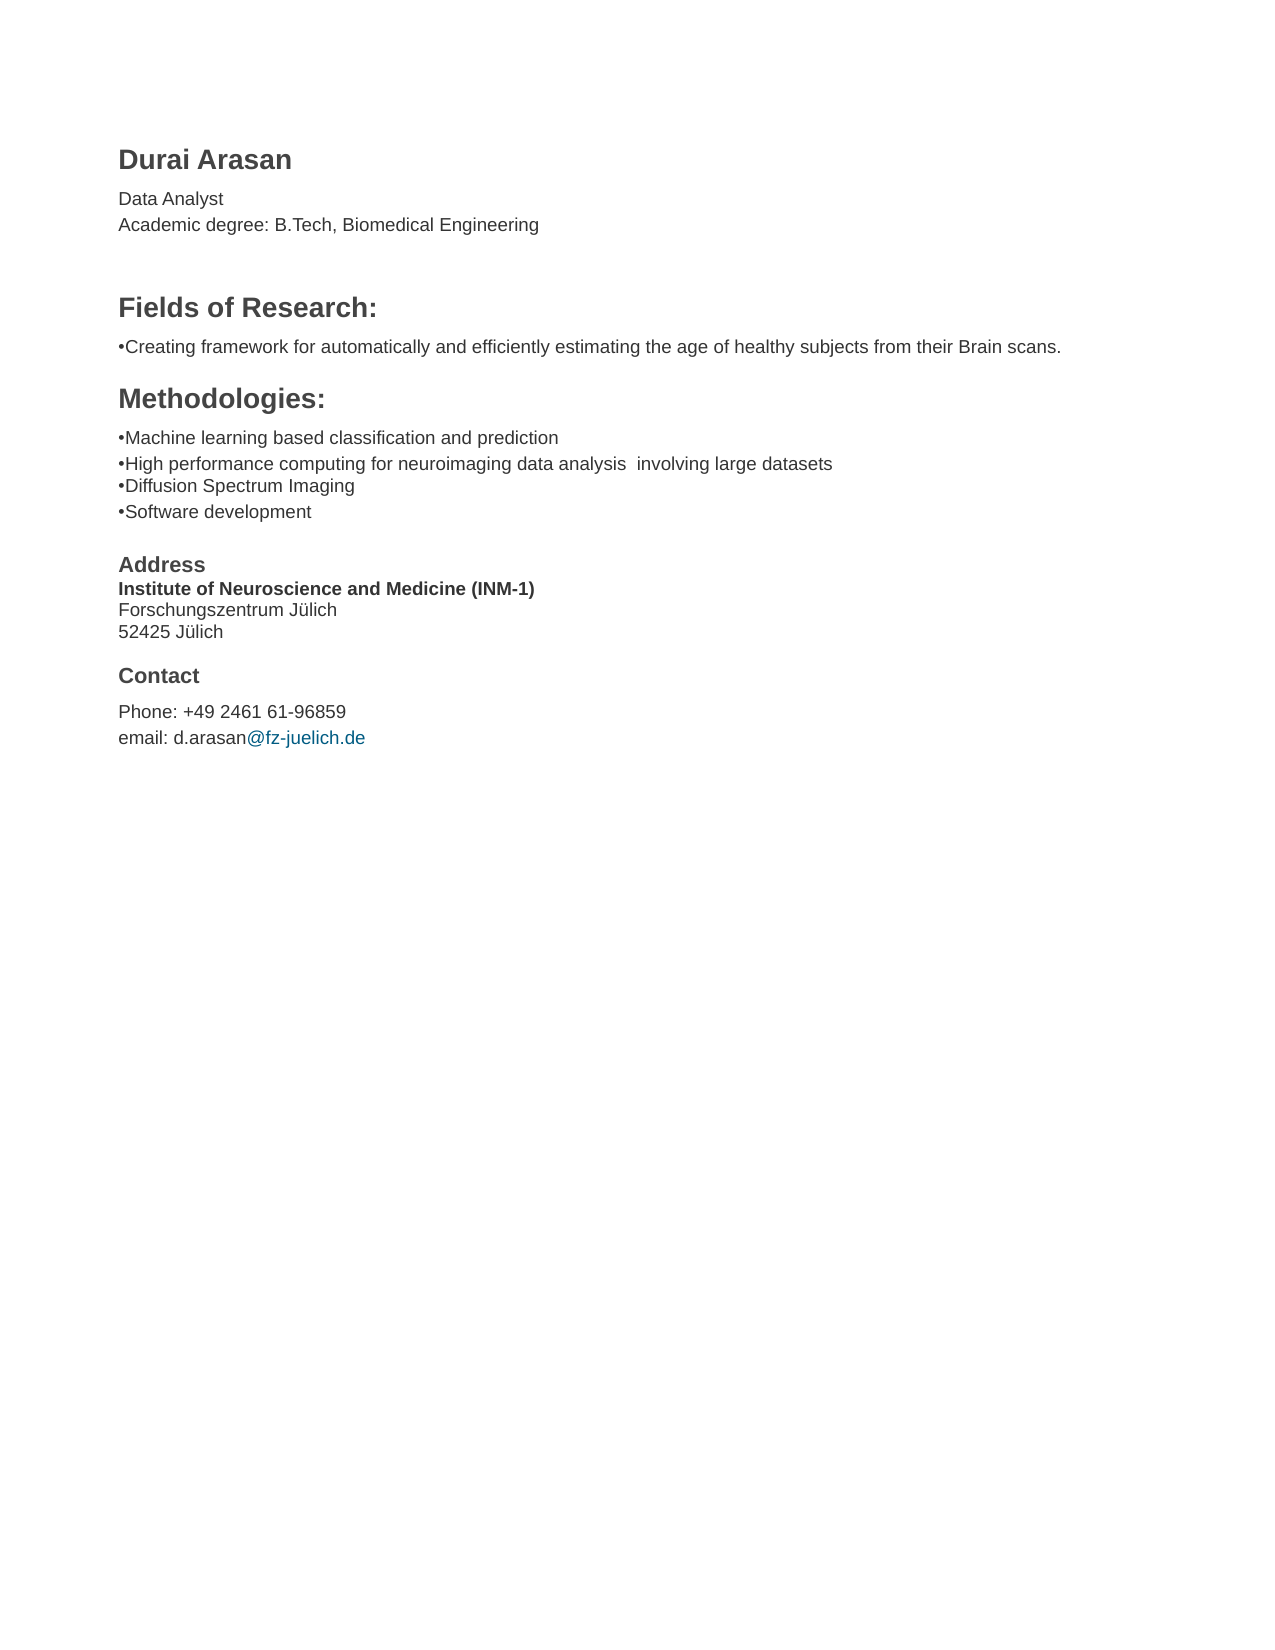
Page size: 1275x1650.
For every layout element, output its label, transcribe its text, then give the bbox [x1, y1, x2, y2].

text Academic degree: B.Tech, Biomedical Engineering [118, 214, 1157, 235]
text Institute of Neuroscience and Medicine (INM-1) Forschungszentrum Jülich 52425 Jülich [118, 577, 1157, 642]
list Creating framework for automatically and efficiently estimating the age of healthy subjects from their Brain scans. [118, 335, 1157, 357]
subtitle Fields of Research: [118, 291, 1157, 323]
subtitle Contact [118, 663, 1157, 688]
text Phone: +49 2461 61-96859 email: d.arasan@fz-juelich.de [118, 701, 1157, 748]
list Software development [118, 501, 1157, 522]
text Data Analyst [118, 188, 1157, 209]
list High performance computing for neuroimaging data analysis involving large datasets [118, 453, 1157, 474]
subtitle Address [118, 552, 1157, 577]
subtitle Methodologies: [118, 382, 1157, 414]
list Machine learning based classification and prediction [118, 427, 1157, 449]
subtitle Durai Arasan [118, 143, 1157, 176]
list Diffusion Spectrum Imaging [118, 474, 1157, 496]
